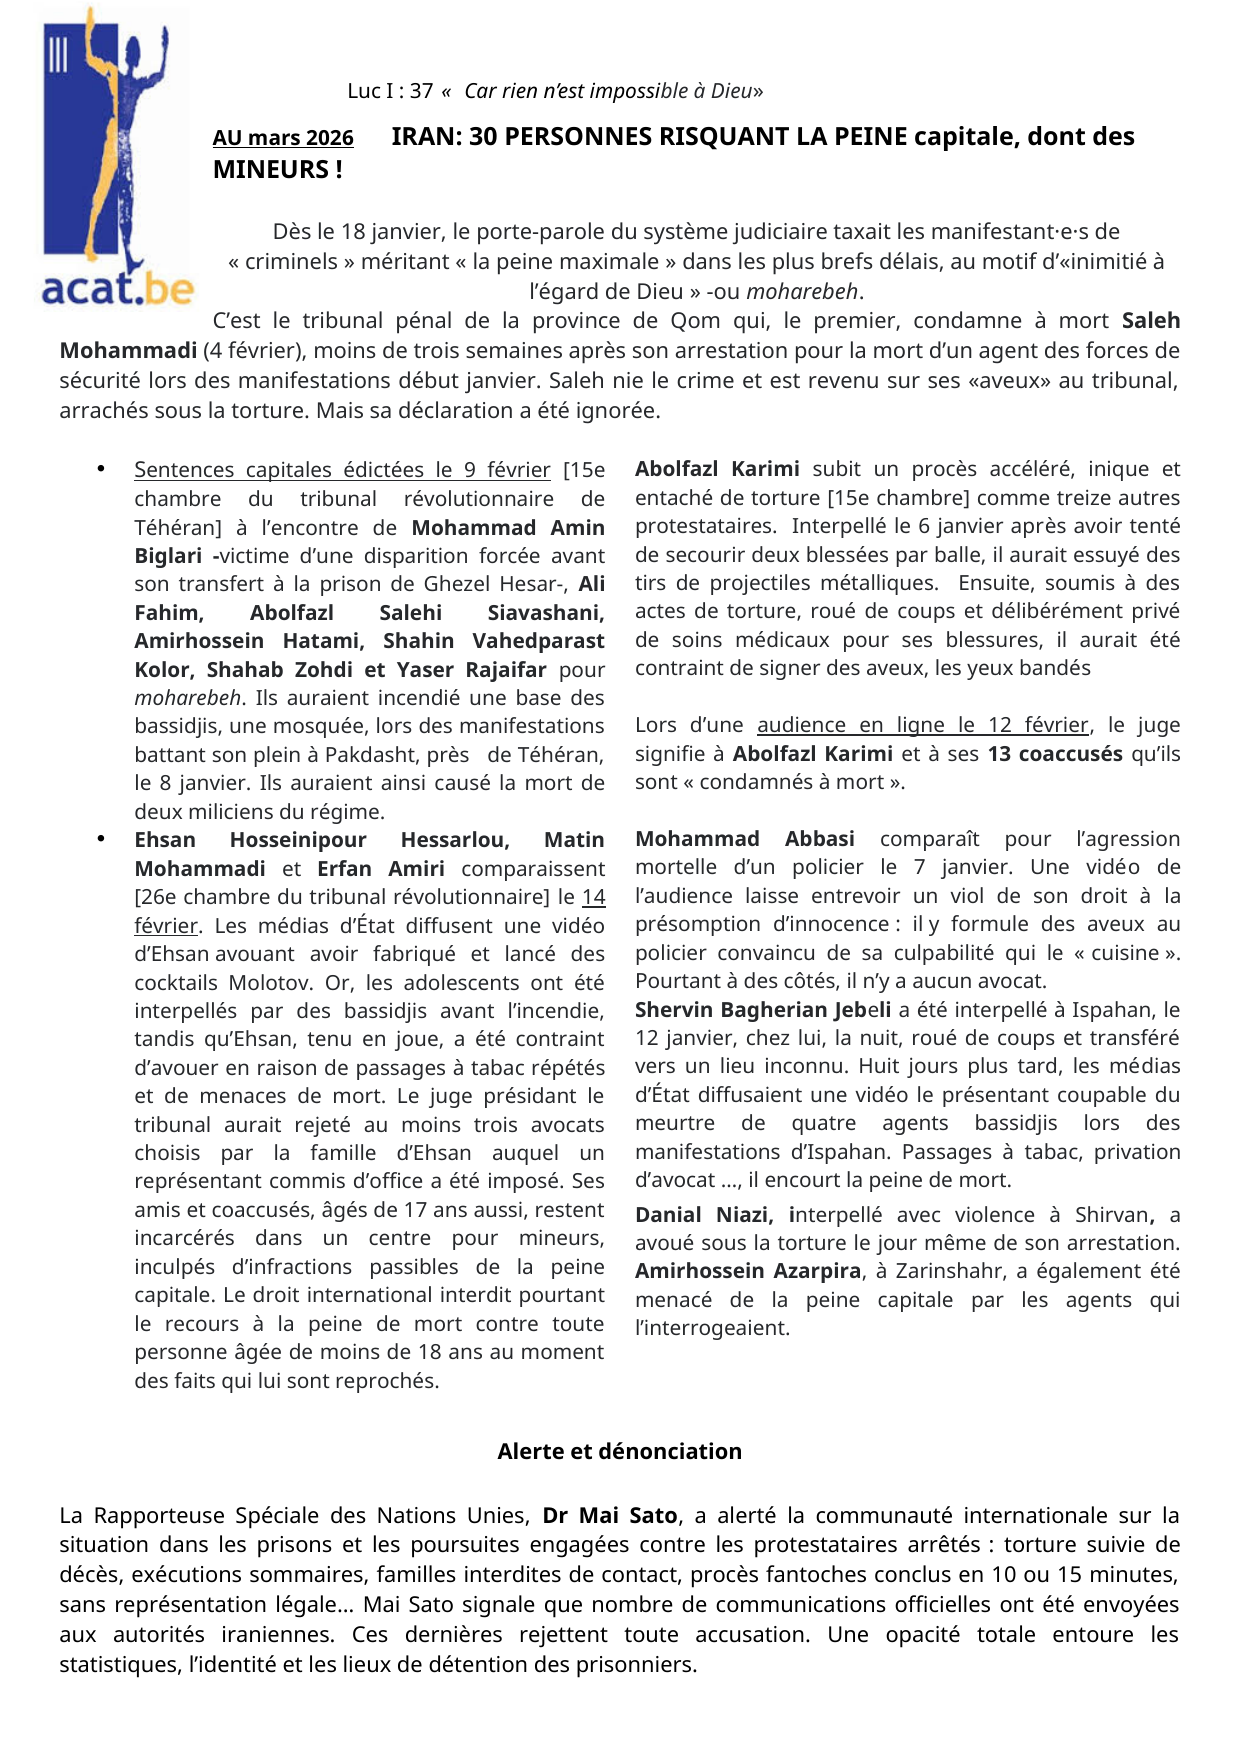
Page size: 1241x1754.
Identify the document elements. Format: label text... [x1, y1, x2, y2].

list Danial Niazi, interpellé avec violence à Shirvan, a avoué sous la torture le jour même de son arrestation. Amirhossein Azarpira, à Zarinshahr, a également été menacé de la peine capitale par les agents qui l’interrogeaient. [620, 1200, 1181, 1342]
text Dès le 18 janvier, le porte-parole du système judiciaire taxait les manifestant·e·s de « criminels » méritant « la peine maximale » dans les plus brefs délais, au motif d’«inimitié à l’égard de Dieu » -ou moharebeh. [215, 216, 1181, 305]
text C’est le tribunal pénal de la province de Qom qui, le premier, condamne à mort Saleh Mohammadi (4 février), moins de trois semaines après son arrestation pour la mort d’un agent des forces de sécurité lors des manifestations début janvier. Saleh nie le crime et est revenu sur ses «aveux» au tribunal, arrachés sous la torture. Mais sa déclaration a été ignorée. [59, 305, 1181, 424]
picture [47, 42, 215, 324]
text La Rapporteuse Spéciale des Nations Unies, Dr Mai Sato, a alerté la communauté internationale sur la situation dans les prisons et les poursuites engagées contre les protestataires arrêtés : torture suivie de décès, exécutions sommaires, familles interdites de contact, procès fantoches conclus en 10 ou 15 minutes, sans représentation légale… Mai Sato signale que nombre de communications officielles ont été envoyées aux autorités iraniennes. Ces dernières rejettent toute accusation. Une opacité totale entoure les statistiques, l’identité et les lieux de détention des prisonniers. [59, 1500, 1181, 1678]
text Lors d’une audience en ligne le 12 février, le juge signifie à Abolfazl Karimi et à ses 13 coaccusés qu’ils sont « condamnés à mort ». [635, 710, 1181, 796]
list Sentences capitales édictées le 9 février [15e chambre du tribunal révolutionnaire de Téhéran] à l’encontre de Mohammad Amin Biglari -victime d’une disparition forcée avant son transfert à la prison de Ghezel Hesar-, Ali Fahim, Abolfazl Salehi Siavashani, Amirhossein Hatami, Shahin Vahedparast Kolor, Shahab Zohdi et Yaser Rajaifar pour moharebeh. Ils auraient incendié une base des bassidjis, une mosquée, lors des manifestations battant son plein à Pakdasht, près de Téhéran, le 8 janvier. Ils auraient ainsi causé la mort de deux miliciens du régime. [97, 454, 605, 825]
list Shervin Bagherian Jebeli a été interpellé à Ispahan, le 12 janvier, chez lui, la nuit, roué de coups et transféré vers un lieu inconnu. Huit jours plus tard, les médias d’État diffusaient une vidéo le présentant coupable du meurtre de quatre agents bassidjis lors des manifestations d’Ispahan. Passages à tabac, privation d’avocat …, il encourt la peine de mort. [620, 995, 1181, 1194]
text Mohammad Abbasi comparaît pour l’agression mortelle d’un policier le 7 janvier. Une vidéo de l’audience laisse entrevoir un viol de son droit à la présomption d’innocence : il y formule des aveux au policier convaincu de sa culpabilité qui le « cuisine ». Pourtant à des côtés, il n’y a aucun avocat. [635, 824, 1181, 995]
list Ehsan Hosseinipour Hessarlou, Matin Mohammadi et Erfan Amiri comparaissent [26e chambre du tribunal révolutionnaire] le 14 février. Les médias d’État diffusent une vidéo d’Ehsan avouant avoir fabriqué et lancé des cocktails Molotov. Or, les adolescents ont été interpellés par des bassidjis avant l’incendie, tandis qu’Ehsan, tenu en joue, a été contraint d’avouer en raison de passages à tabac répétés et de menaces de mort. Le juge présidant le tribunal aurait rejeté au moins trois avocats choisis par la famille d’Ehsan auquel un représentant commis d’office a été imposé. Ses amis et coaccusés, âgés de 17 ans aussi, restent incarcérés dans un centre pour mineurs, inculpés d’infractions passibles de la peine capitale. Le droit international interdit pourtant le recours à la peine de mort contre toute personne âgée de moins de 18 ans au moment des faits qui lui sont reprochés. [97, 825, 605, 1394]
text AU mars 2026 IRAN: 30 PERSONNES RISQUANT LA PEINE capitale, dont des MINEURS ! [215, 118, 1181, 186]
text Alerte et dénonciation [59, 1436, 1181, 1466]
text Abolfazl Karimi subit un procès accéléré, inique et entaché de torture [15e chambre] comme treize autres protestataires. Interpellé le 6 janvier après avoir tenté de secourir deux blessées par balle, il aurait essuyé des tirs de projectiles métalliques. Ensuite, soumis à des actes de torture, roué de coups et délibérément privé de soins médicaux pour ses blessures, il aurait été contraint de signer des aveux, les yeux bandés [635, 454, 1181, 682]
